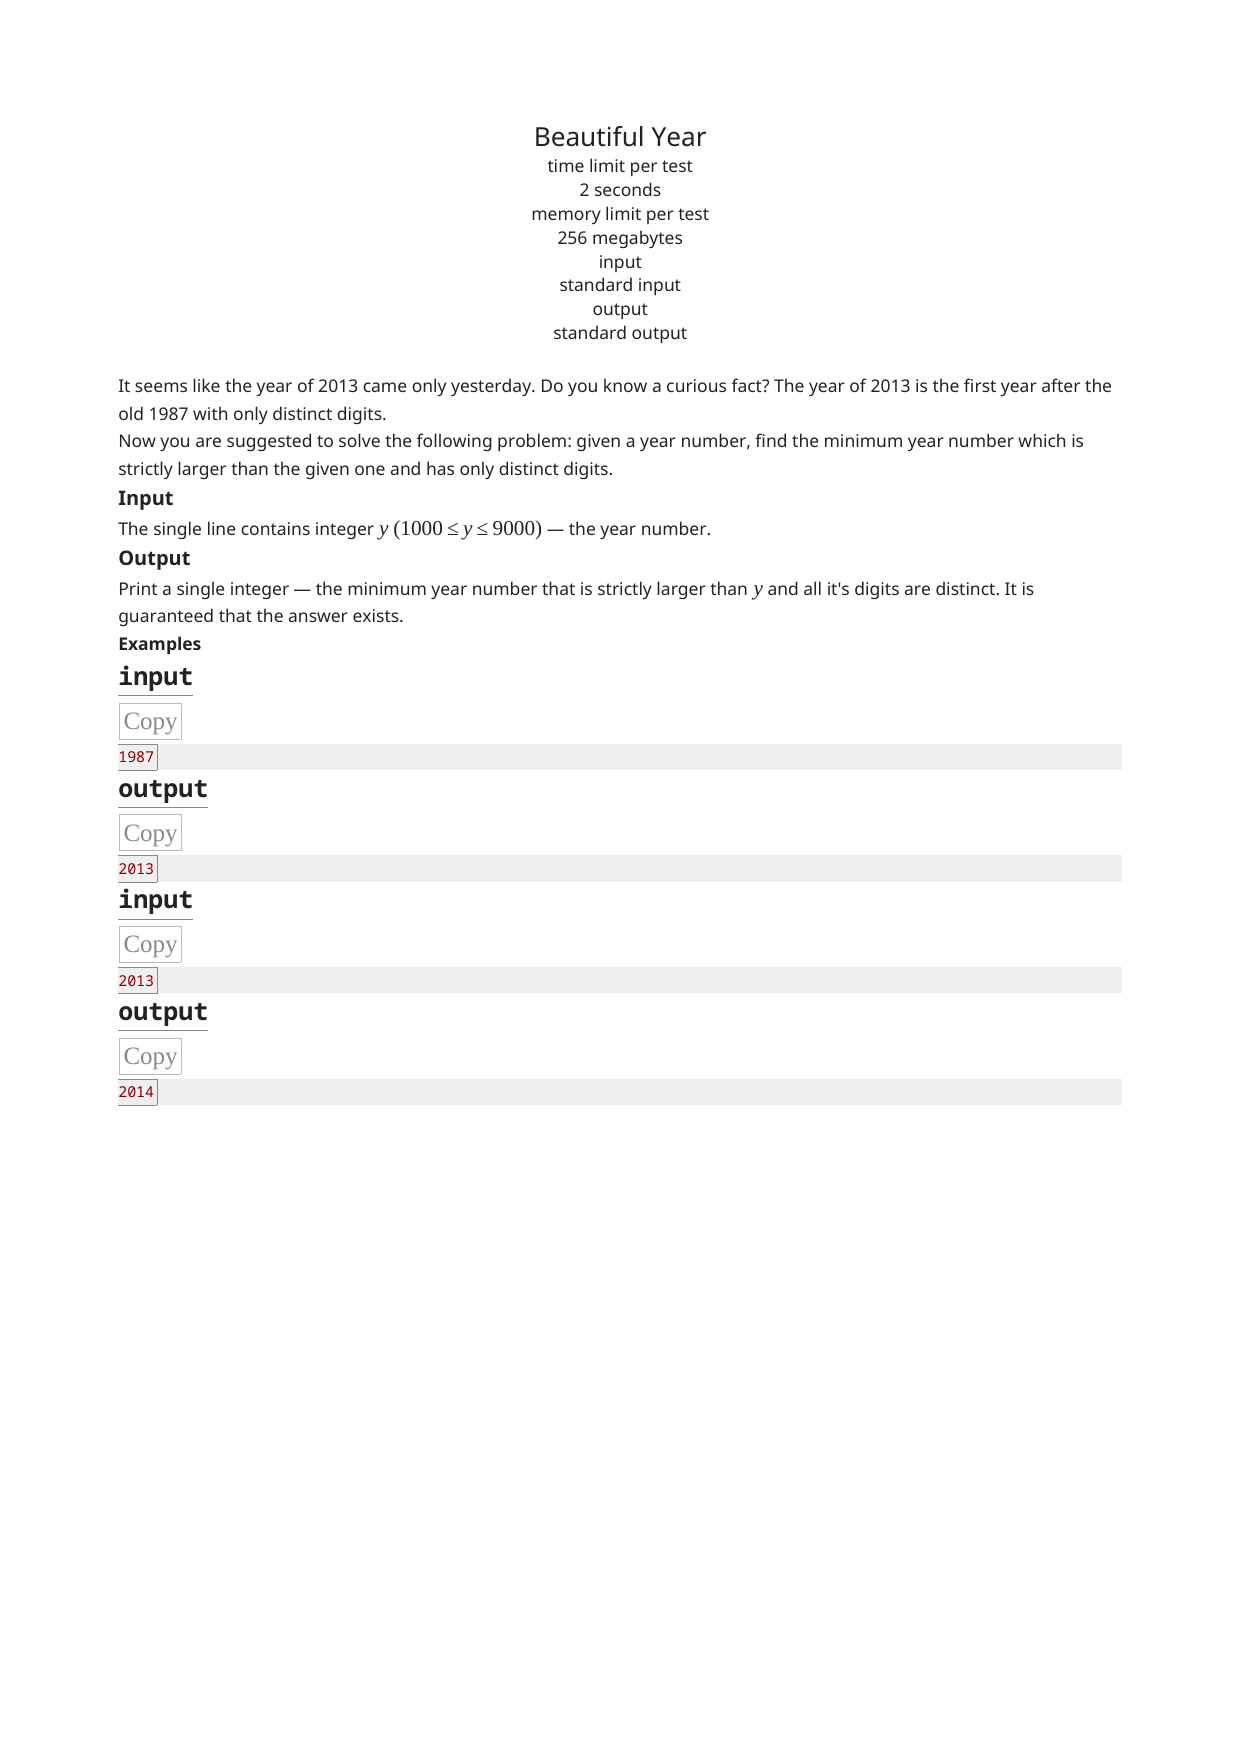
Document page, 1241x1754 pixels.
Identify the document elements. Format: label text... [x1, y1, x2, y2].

text output [118, 993, 1122, 1031]
text Input [118, 484, 1122, 511]
text input [118, 882, 1122, 919]
text 2013 [118, 856, 157, 882]
text memory limit per test [118, 202, 1122, 225]
text 2 seconds [118, 178, 1122, 202]
text standard input [118, 273, 1122, 297]
text input [118, 658, 1122, 696]
text [182, 926, 1121, 962]
text standard output [118, 321, 1122, 345]
text Output [118, 544, 1122, 571]
text Examples [118, 631, 1122, 655]
text output [118, 770, 1122, 807]
text [182, 1037, 1121, 1074]
text Copy [120, 1039, 181, 1074]
text The single line contains integer y (1000 ≤ y ≤ 9000) — the year number. [118, 515, 1122, 540]
text [158, 855, 1122, 882]
text [158, 744, 1122, 770]
text Copy [120, 927, 181, 962]
text 1987 [118, 745, 157, 770]
text [182, 814, 1121, 851]
text Copy [120, 704, 181, 739]
text [158, 1079, 1122, 1105]
text Now you are suggested to solve the following problem: given a year number, find the minimum year number which is strictly larger than the given one and has only distinct digits. [118, 429, 1122, 480]
text output [118, 297, 1122, 321]
text Copy [120, 815, 181, 850]
text [158, 967, 1122, 993]
text It seems like the year of 2013 came only yesterday. Do you know a curious fact? The year of 2013 is the first year after the old 1987 with only distinct digits. [118, 374, 1122, 425]
text Beautiful Year [118, 118, 1122, 154]
text Print a single integer — the minimum year number that is strictly larger than y and all it's digits are distinct. It is guaranteed that the answer exists. [118, 575, 1122, 628]
text time limit per test [118, 154, 1122, 178]
text input [118, 249, 1122, 273]
text 256 megabytes [118, 225, 1122, 249]
text 2013 [118, 968, 157, 993]
text 2014 [118, 1080, 157, 1105]
text [182, 702, 1121, 739]
